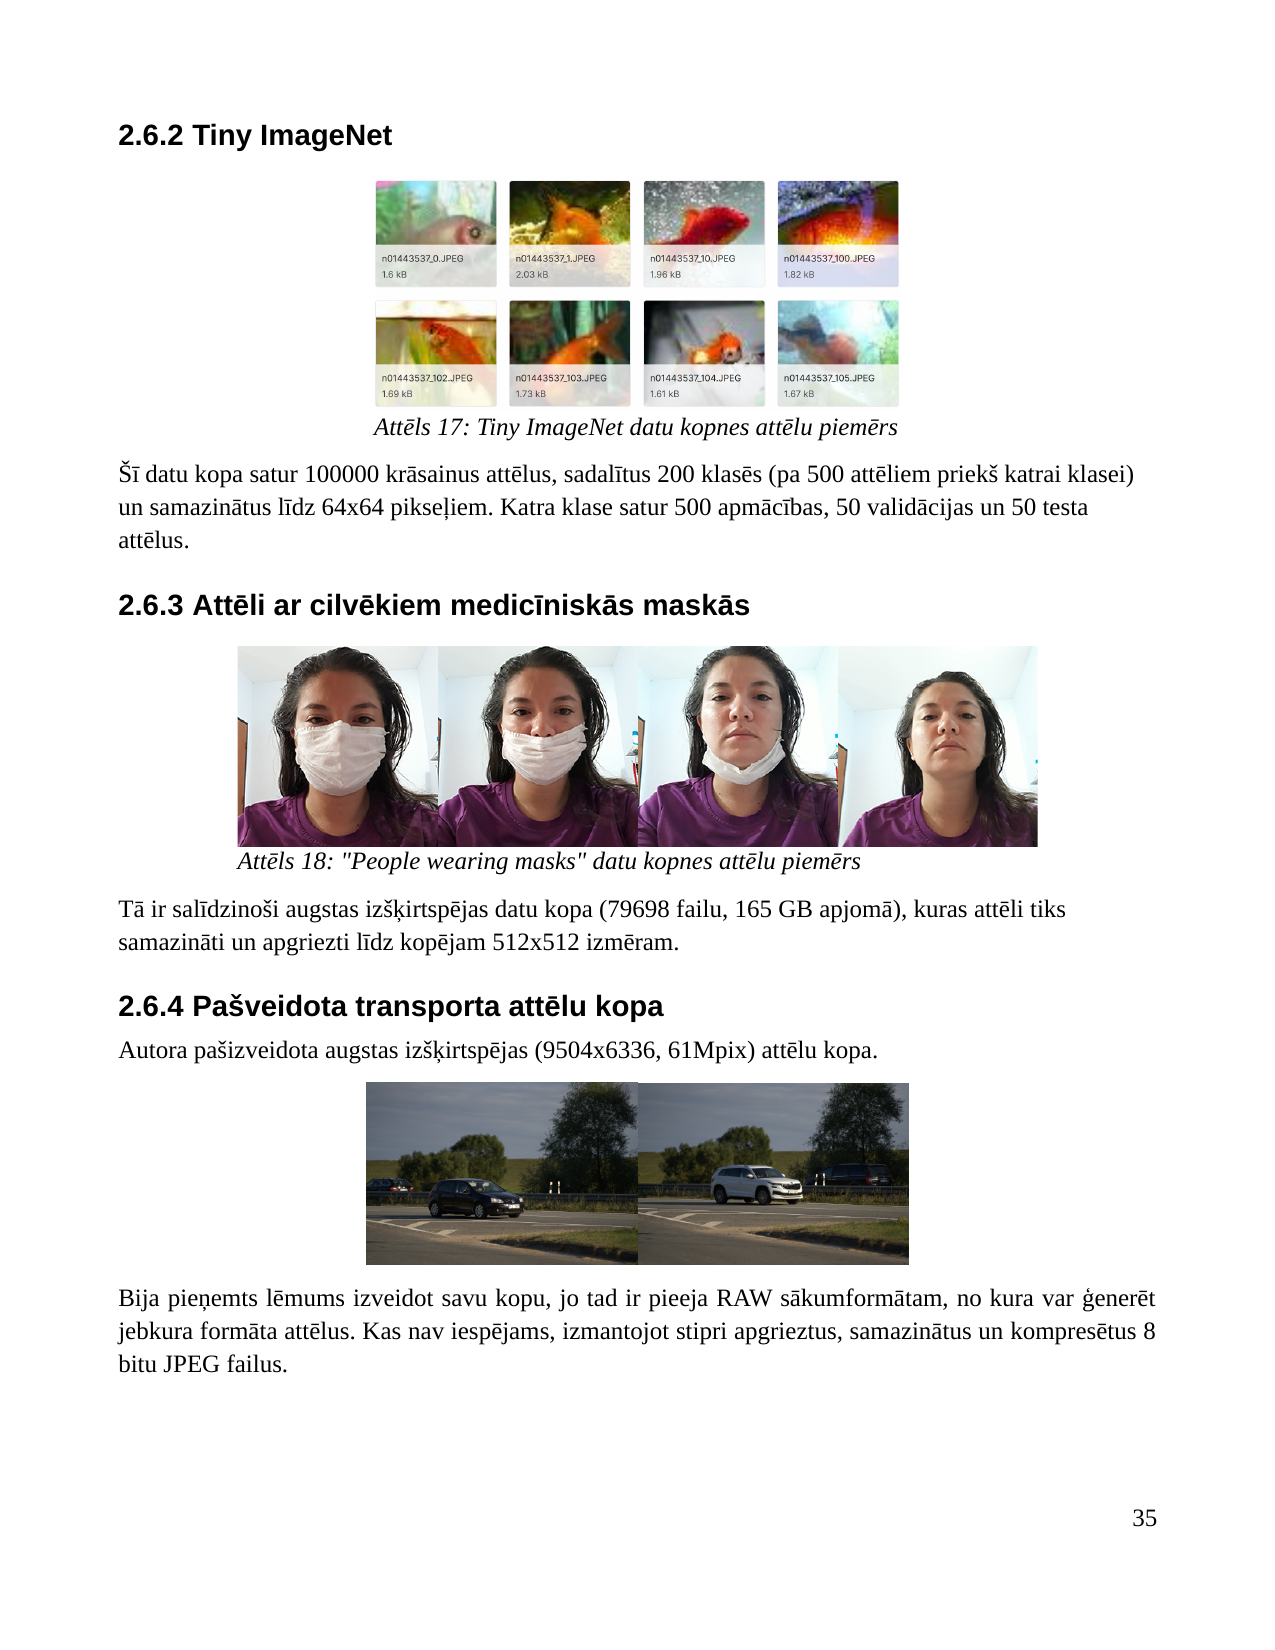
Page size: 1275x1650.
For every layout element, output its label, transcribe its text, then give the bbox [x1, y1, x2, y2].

text Attēls 17: Tiny ImageNet datu kopnes attēlu piemērs [374, 412, 901, 440]
text Attēls 18: "People wearing masks" datu kopnes attēlu piemērs [237, 847, 1037, 875]
text Šī datu kopa satur 100000 krāsainus attēlus, sadalītus 200 klasēs (pa 500 attēliem priekš katrai klasei) un samazinātus līdz 64x64 pikseļiem. Katra klase satur 500 apmācības, 50 validācijas un 50 testa attēlus. [118, 459, 1157, 554]
text Autora pašizveidota augstas izšķirtspējas (9504x6336, 61Mpix) attēlu kopa. [118, 1035, 1157, 1064]
picture [366, 1082, 909, 1265]
subtitle Pašveidota transporta attēlu kopa [118, 989, 1157, 1023]
picture [237, 646, 1038, 847]
subtitle Tiny ImageNet [118, 118, 1157, 152]
subtitle Attēli ar cilvēkiem medicīniskās maskās [118, 587, 1157, 621]
picture [373, 176, 902, 412]
text Bija pieņemts lēmums izveidot savu kopu, jo tad ir pieeja RAW sākumformātam, no kura var ģenerēt jebkura formāta attēlus. Kas nav iespējams, izmantojot stipri apgrieztus, samazinātus un kompresētus 8 bitu JPEG failus. [118, 1283, 1157, 1378]
text Tā ir salīdzinoši augstas izšķirtspējas datu kopa (79698 failu, 165 GB apjomā), kuras attēli tiks samazināti un apgriezti līdz kopējam 512x512 izmēram. [118, 894, 1157, 956]
